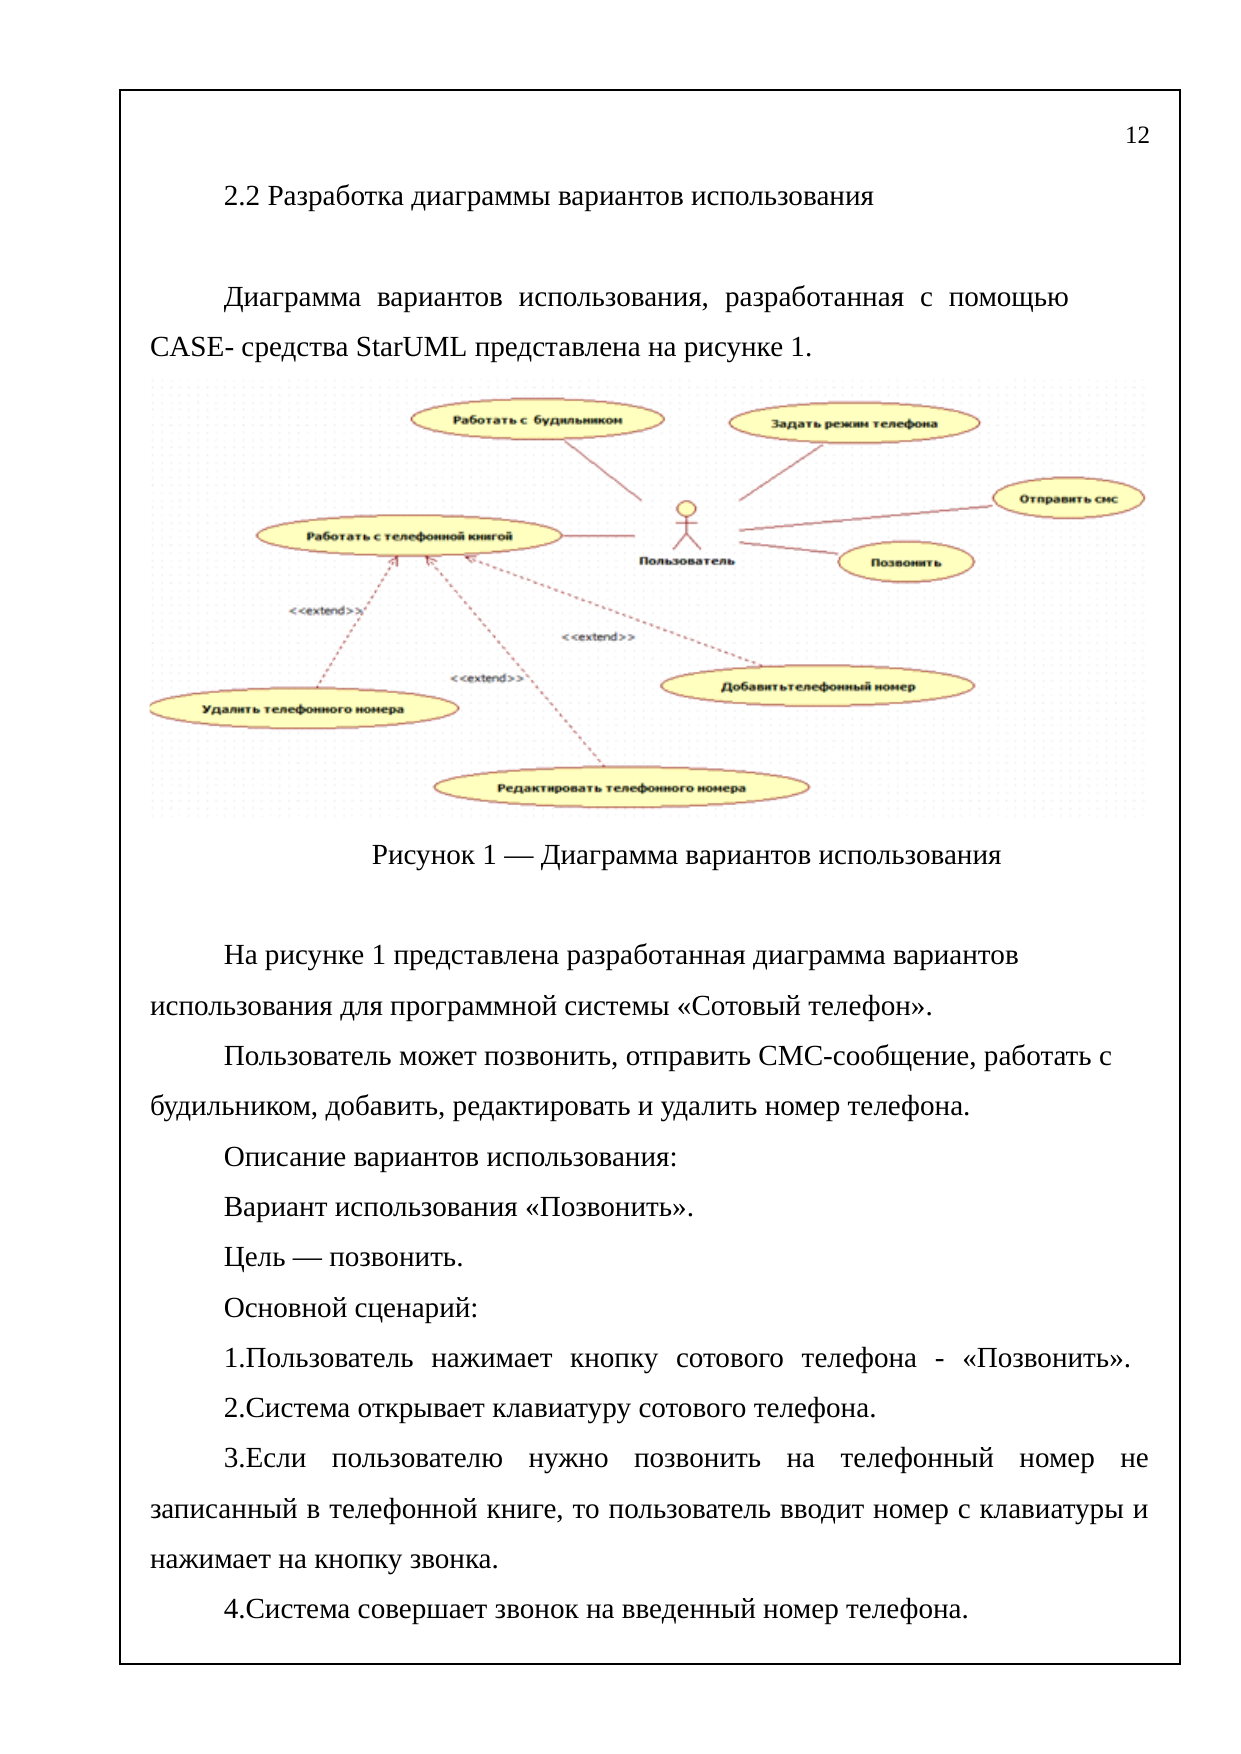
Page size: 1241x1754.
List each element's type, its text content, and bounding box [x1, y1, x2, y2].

text 4.Система совершает звонок на введенный номер телефона. [150, 1592, 1149, 1625]
text Диаграмма вариантов использования, разработанная с помощью CASE- средства StarUML представлена на рисунке 1. [150, 279, 1070, 363]
text Вариант использования «Позвонить». [150, 1189, 1149, 1223]
text Рисунок 1 — Диаграмма вариантов использования [150, 821, 1149, 870]
text Пользователь может позвонить, отправить СМС-сообщение, работать с будильником, добавить, редактировать и удалить номер телефона. [150, 1038, 1149, 1122]
text Основной сценарий: [150, 1290, 1149, 1323]
text 2.2 Разработка диаграммы вариантов использования [150, 178, 1070, 212]
text 3.Если пользователю нужно позвонить на телефонный номер не записанный в телефонной книге, то пользователь вводит номер с клавиатуры и нажимает на кнопку звонка. [150, 1441, 1149, 1575]
text 1.Пользователь нажимает кнопку сотового телефона - «Позвонить». 2.Система открывает клавиатуру сотового телефона. [150, 1340, 1149, 1424]
text На рисунке 1 представлена разработанная диаграмма вариантов использования для программной системы «Сотовый телефон». [150, 937, 1149, 1021]
text Цель — позвонить. [150, 1239, 1149, 1273]
text Описание вариантов использования: [150, 1139, 1149, 1172]
